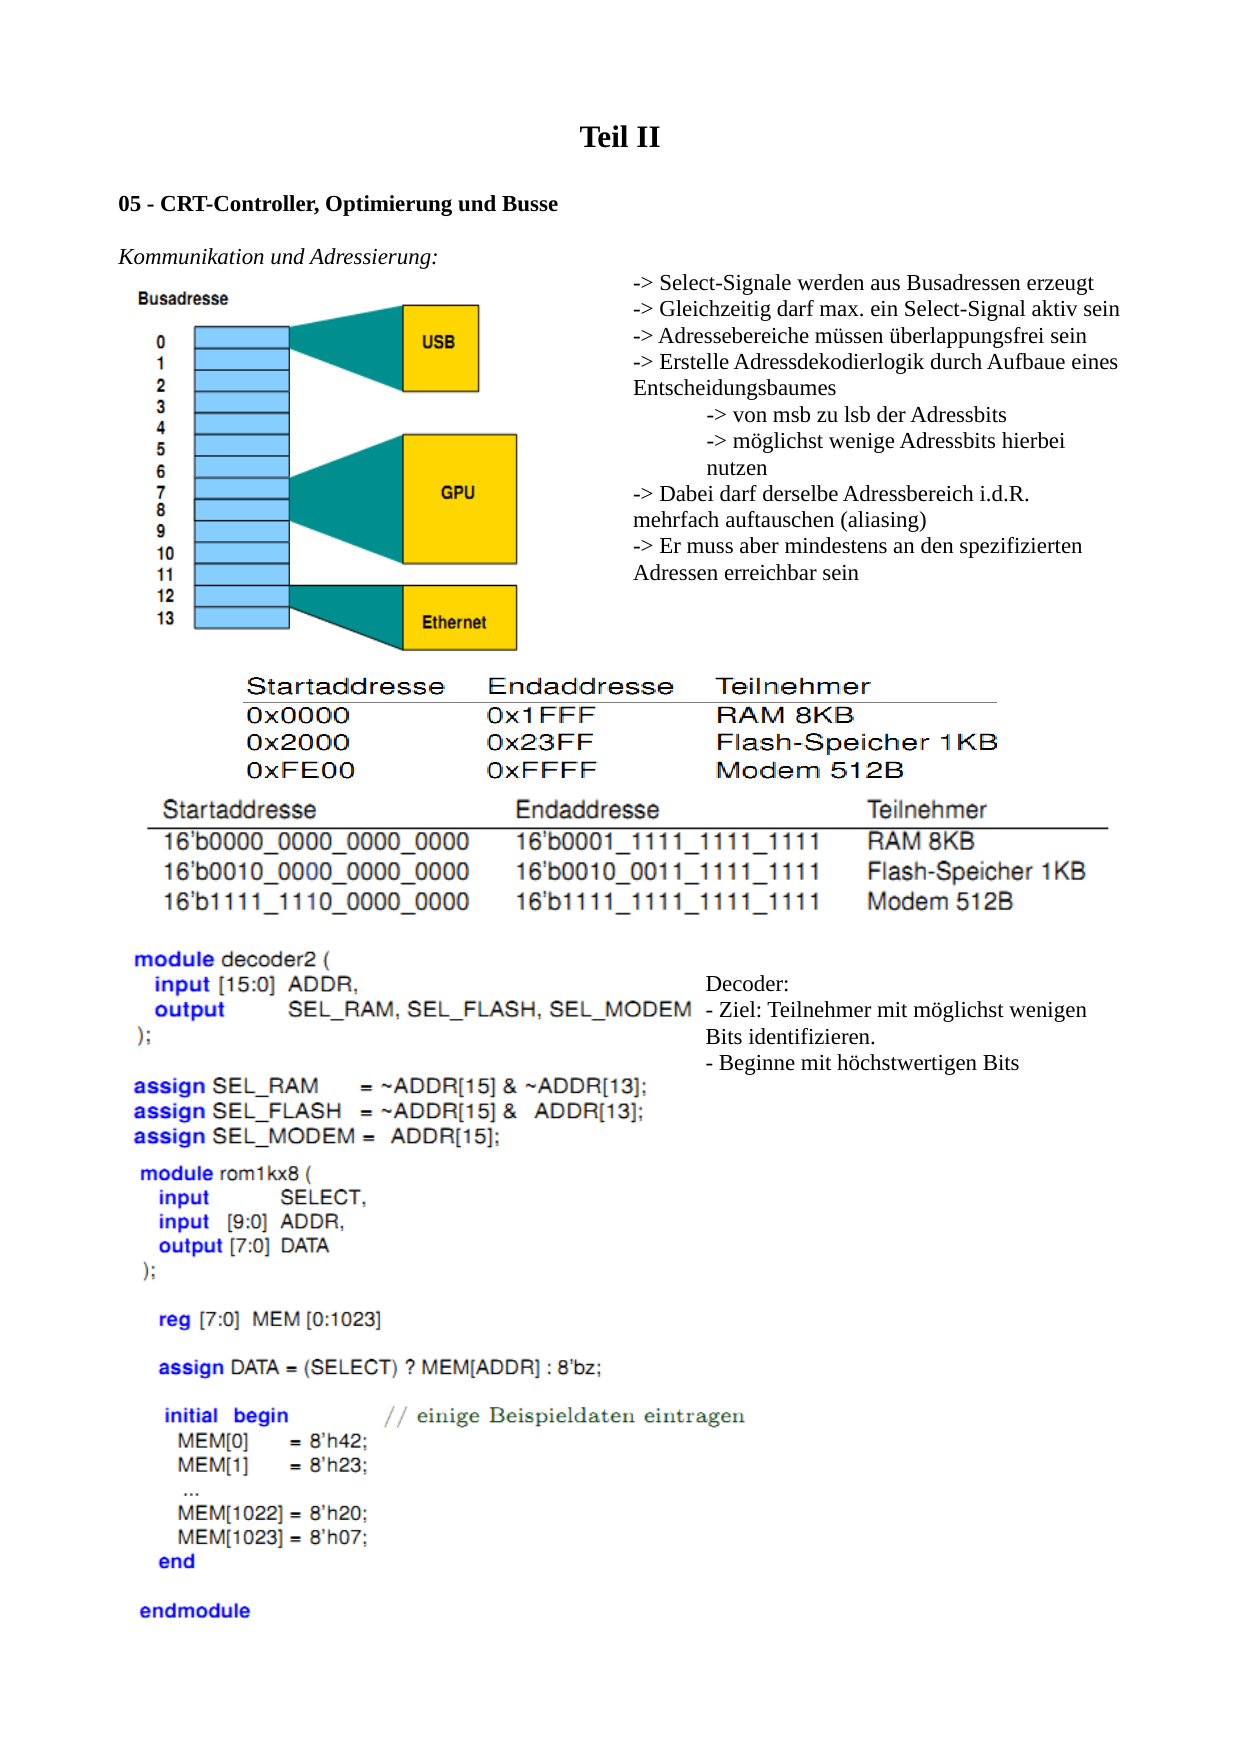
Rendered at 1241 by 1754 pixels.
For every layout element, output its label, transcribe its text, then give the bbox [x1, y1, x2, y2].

picture [131, 286, 522, 655]
text Decoder: [694, 970, 1122, 997]
text - Beginne mit höchstwertigen Bits [694, 1049, 1122, 1076]
picture [147, 794, 1109, 918]
picture [131, 1160, 749, 1624]
text Kommunikation und Adressierung: [118, 243, 1122, 269]
text -> von msb zu lsb der Adressbits [522, 401, 1122, 427]
text -> Adressebereiche müssen überlappungsfrei sein [522, 322, 1122, 348]
text -> Select-Signale werden aus Busadressen erzeugt [118, 269, 1122, 295]
text -> Gleichzeitig darf max. ein Select-Signal aktiv sein [522, 295, 1122, 322]
text -> Erstelle Adressdekodierlogik durch Aufbaue eines Entscheidungsbaumes [522, 348, 1122, 401]
picture [127, 944, 694, 1150]
text -> Dabei darf derselbe Adressbereich i.d.R. mehrfach auftauschen (aliasing) [522, 480, 1122, 533]
text -> Er muss aber mindestens an den spezifizierten Adressen erreichbar sein [522, 533, 1122, 585]
text Teil II [118, 118, 1122, 154]
text 05 - CRT-Controller, Optimierung und Busse [118, 190, 1122, 216]
text - Ziel: Teilnehmer mit möglichst wenigen Bits identifizieren. [694, 997, 1122, 1049]
picture [243, 676, 997, 782]
text [118, 970, 127, 997]
text -> möglichst wenige Adressbits hierbei nutzen [522, 427, 1122, 480]
